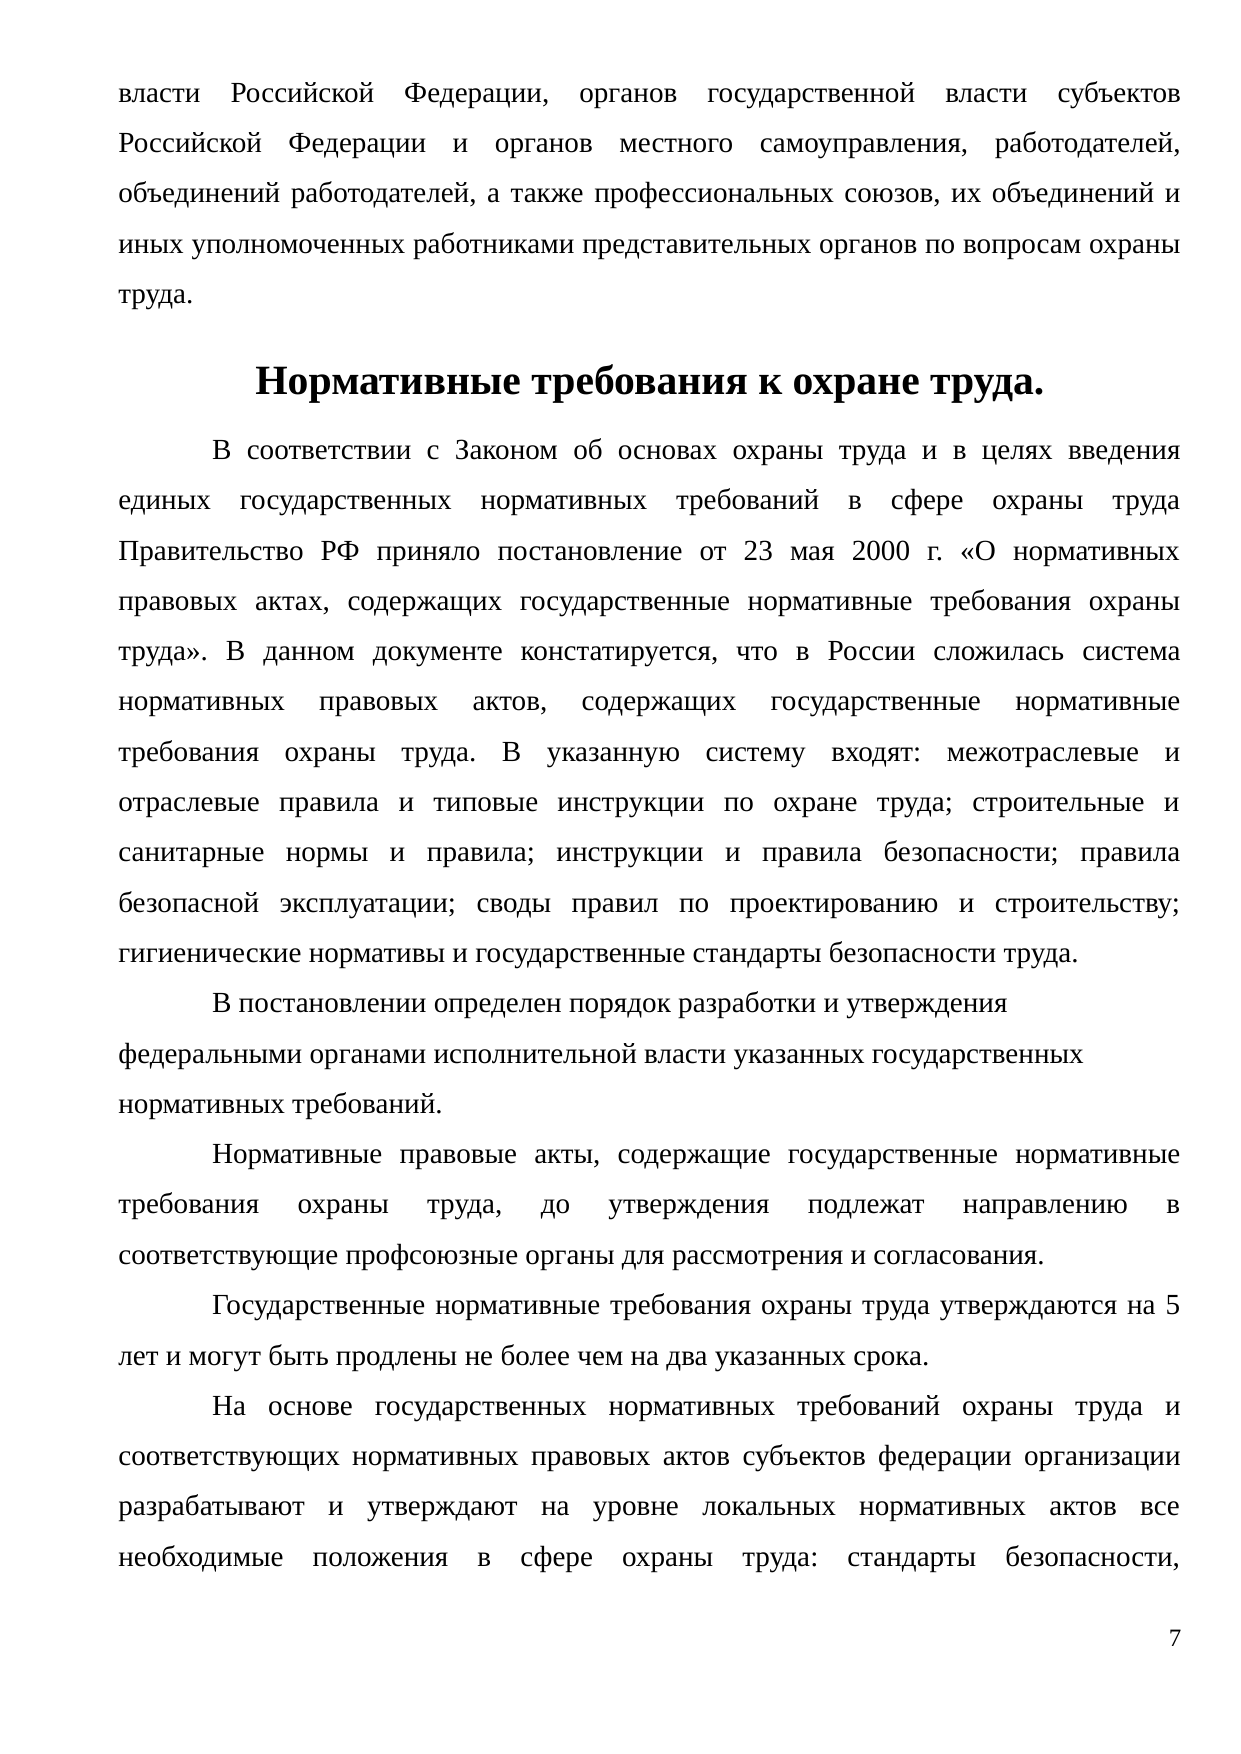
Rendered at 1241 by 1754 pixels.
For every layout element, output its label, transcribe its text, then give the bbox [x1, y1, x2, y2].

text На основе государственных нормативных требований охраны труда и соответствующих нормативных правовых актов субъектов федерации организации разрабатывают и утверждают на уровне локальных нормативных актов все необходимые положения в сфере охраны труда: стандарты безопасности, [118, 1388, 1181, 1572]
subtitle Нормативные требования к охране труда. [118, 355, 1181, 403]
text власти Российской Федерации, органов государственной власти субъектов Российской Федерации и органов местного самоуправления, работодателей, объединений работодателей, а также профессиональных союзов, их объединений и иных уполномоченных работниками представительных органов по вопросам охраны труда. [118, 75, 1181, 310]
text В соответствии с Законом об основах охраны труда и в целях введения единых государственных нормативных требований в сфере охраны труда Правительство РФ приняло постановление от 23 мая 2000 г. «О нормативных правовых актах, содержащих государственные нормативные требования охраны труда». В данном документе констатируется, что в России сложилась система нормативных правовых актов, содержащих государственные нормативные требования охраны труда. В указанную систему входят: межотраслевые и отраслевые правила и типовые инструкции по охране труда; строительные и санитарные нормы и правила; инструкции и правила безопасности; правила безопасной эксплуатации; своды правил по проектированию и строительству; гигиенические нормативы и государственные стандарты безопасности труда. [118, 432, 1181, 969]
text Государственные нормативные требования охраны труда утверждаются на 5 лет и могут быть продлены не более чем на два указанных срока. [118, 1287, 1181, 1371]
text Нормативные правовые акты, содержащие государственные нормативные требования охраны труда, до утверждения подлежат направлению в соответствующие профсоюзные органы для рассмотрения и согласования. [118, 1136, 1181, 1271]
text В постановлении определен порядок разработки и утверждения федеральными органами исполнительной власти указанных государственных нормативных требований. [118, 985, 1181, 1119]
